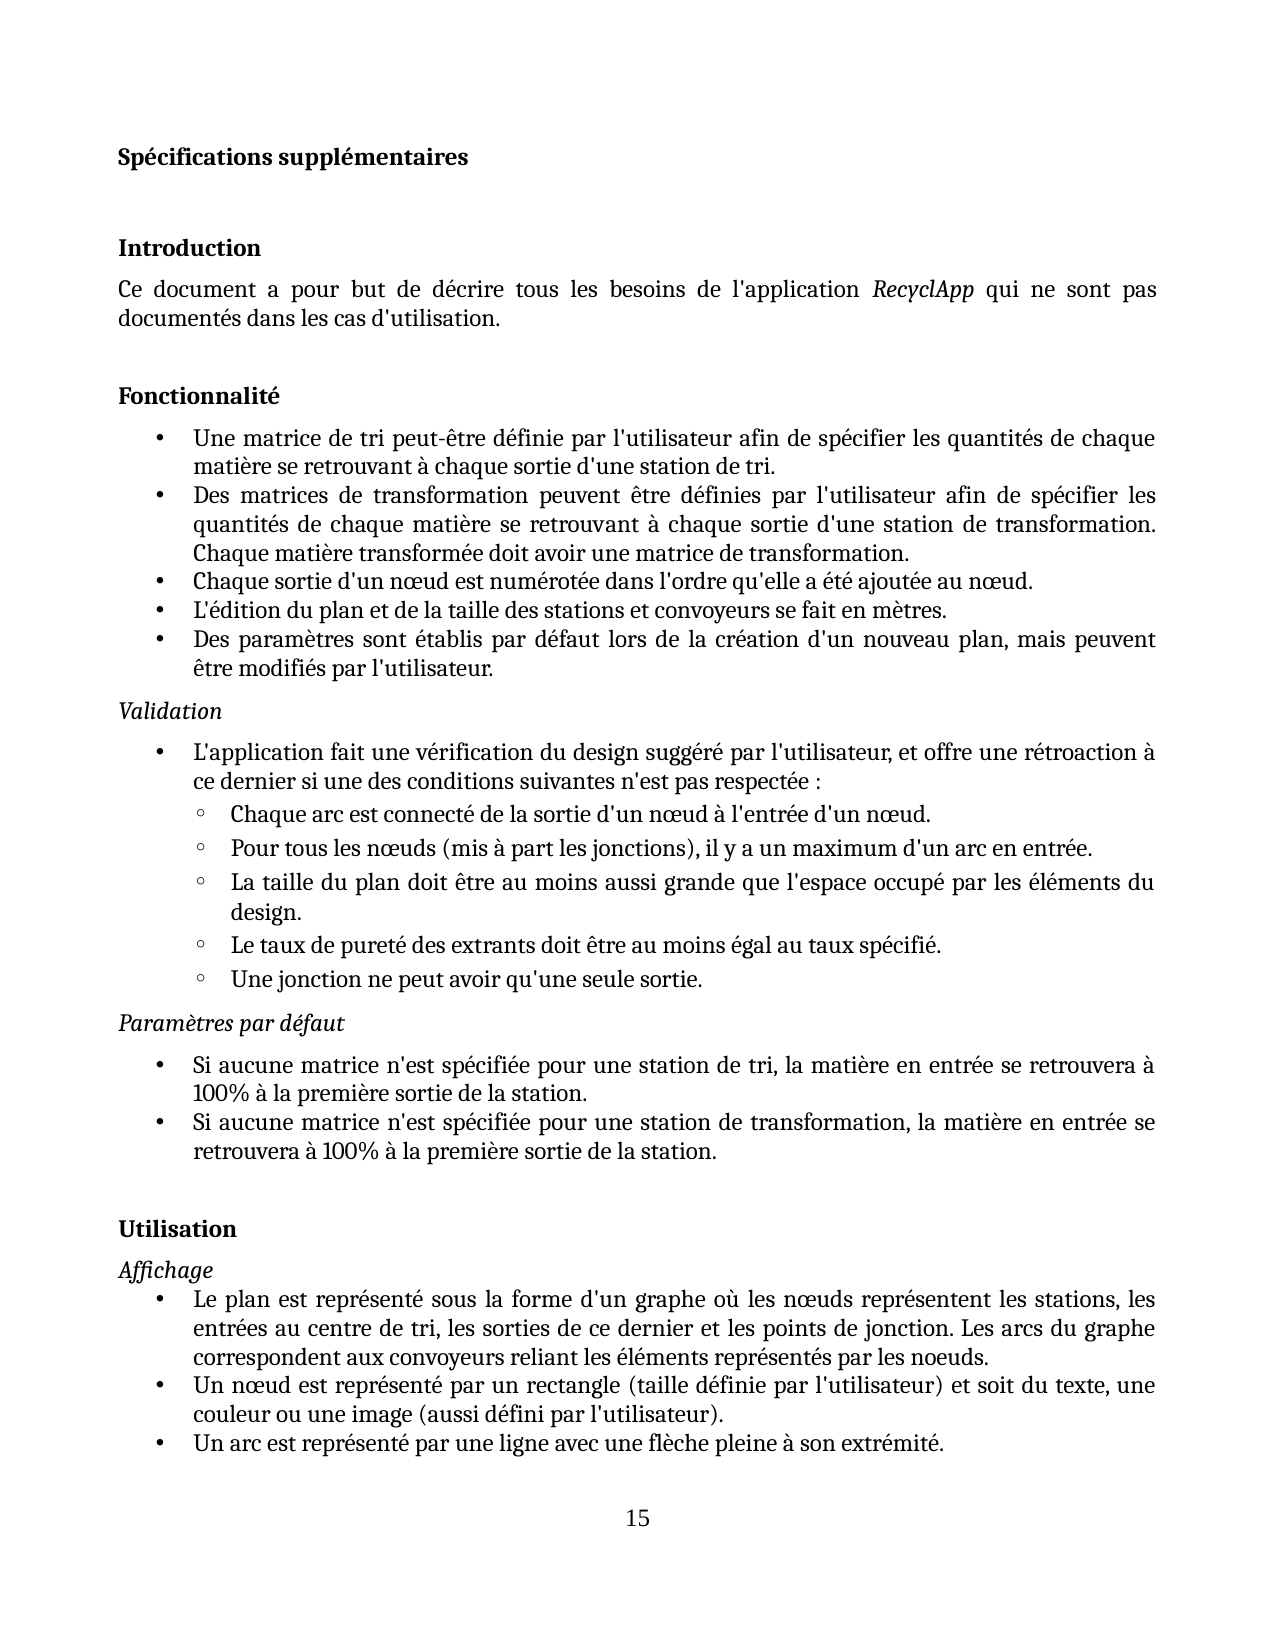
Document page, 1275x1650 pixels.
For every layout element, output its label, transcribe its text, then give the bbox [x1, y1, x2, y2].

list Le plan est représenté sous la forme d'un graphe où les nœuds représentent les stations, les entrées au centre de tri, les sorties de ce dernier et les points de jonction. Les arcs du graphe correspondent aux convoyeurs reliant les éléments représentés par les noeuds. [156, 1285, 1157, 1371]
list L'application fait une vérification du design suggéré par l'utilisateur, et offre une rétroaction à ce dernier si une des conditions suivantes n'est pas respectée : [156, 738, 1157, 796]
list Des paramètres sont établis par défaut lors de la création d'un nouveau plan, mais peuvent être modifiés par l'utilisateur. [156, 625, 1157, 682]
list L'édition du plan et de la taille des stations et convoyeurs se fait en mètres. [156, 596, 1157, 625]
list Une jonction ne peut avoir qu'une seule sortie. [193, 961, 1157, 995]
list Des matrices de transformation peuvent être définies par l'utilisateur afin de spécifier les quantités de chaque matière se retrouvant à chaque sortie d'une station de transformation. Chaque matière transformée doit avoir une matrice de transformation. [156, 481, 1157, 567]
list Un arc est représenté par une ligne avec une flèche pleine à son extrémité. [156, 1429, 1157, 1458]
subtitle Spécifications supplémentaires [118, 143, 1157, 172]
subtitle Utilisation [118, 1215, 1157, 1244]
text Affichage [118, 1256, 1157, 1285]
subtitle Validation [118, 697, 1157, 726]
subtitle Fonctionnalité [118, 382, 1157, 411]
subtitle Paramètres par défaut [118, 1009, 1157, 1038]
list Un nœud est représenté par un rectangle (taille définie par l'utilisateur) et soit du texte, une couleur ou une image (aussi défini par l'utilisateur). [156, 1371, 1157, 1429]
list Chaque arc est connecté de la sortie d'un nœud à l'entrée d'un nœud. [193, 796, 1157, 830]
text Ce document a pour but de décrire tous les besoins de l'application RecyclApp qui ne sont pas documentés dans les cas d'utilisation. [118, 275, 1157, 333]
list Pour tous les nœuds (mis à part les jonctions), il y a un maximum d'un arc en entrée. [193, 830, 1157, 864]
list Le taux de pureté des extrants doit être au moins égal au taux spécifié. [193, 927, 1157, 961]
list Chaque sortie d'un nœud est numérotée dans l'ordre qu'elle a été ajoutée au nœud. [156, 567, 1157, 596]
list La taille du plan doit être au moins aussi grande que l'espace occupé par les éléments du design. [193, 864, 1157, 927]
list Une matrice de tri peut-être définie par l'utilisateur afin de spécifier les quantités de chaque matière se retrouvant à chaque sortie d'une station de tri. [156, 423, 1157, 481]
list Si aucune matrice n'est spécifiée pour une station de tri, la matière en entrée se retrouvera à 100% à la première sortie de la station. [156, 1051, 1157, 1108]
list Si aucune matrice n'est spécifiée pour une station de transformation, la matière en entrée se retrouvera à 100% à la première sortie de la station. [156, 1108, 1157, 1166]
subtitle Introduction [118, 234, 1157, 263]
